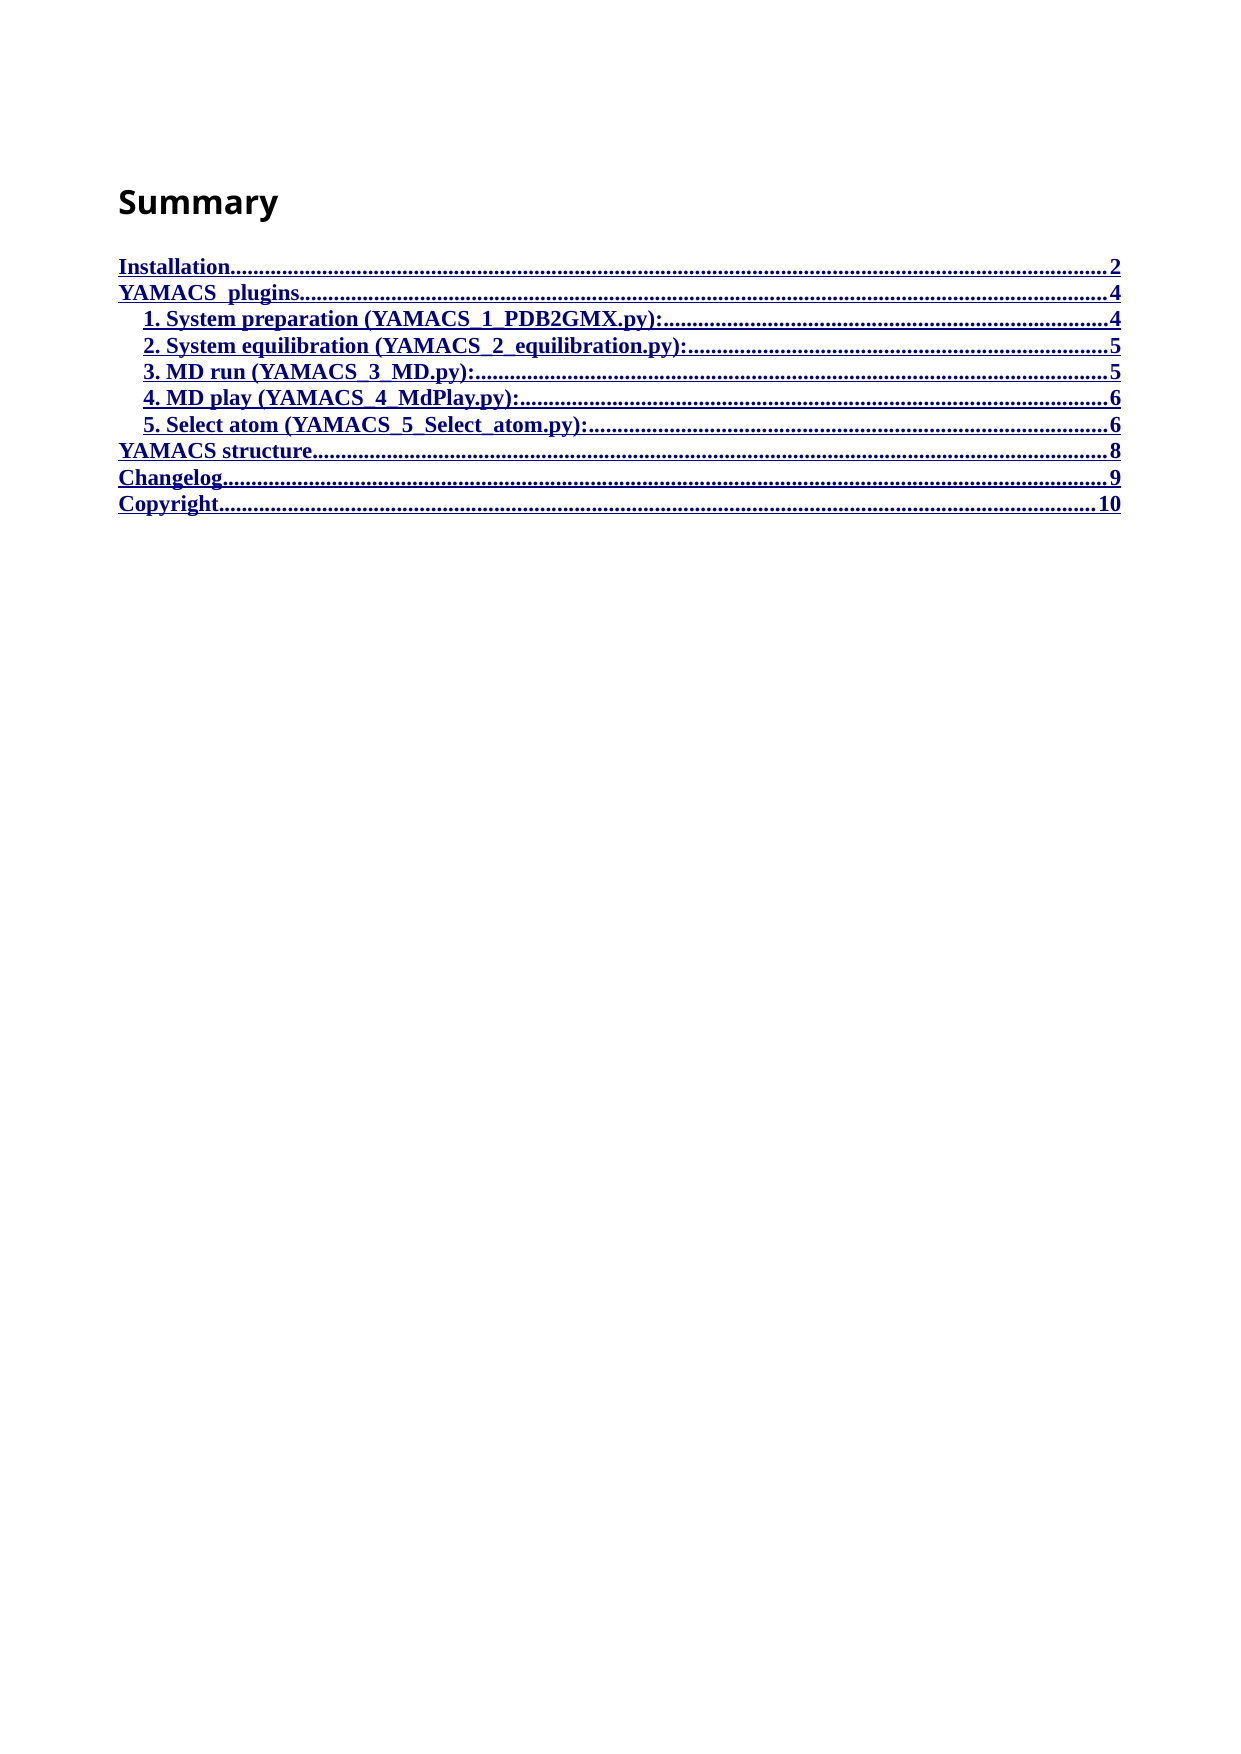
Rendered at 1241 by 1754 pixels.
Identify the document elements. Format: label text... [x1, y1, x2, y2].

text Summary [118, 178, 1122, 224]
text Installation 2 [118, 253, 1122, 279]
text Changelog 9 [118, 463, 1122, 490]
text YAMACS structure 8 [118, 437, 1122, 463]
text 2. System equilibration (YAMACS_2_equilibration.py): 5 [143, 332, 1122, 358]
text 1. System preparation (YAMACS_1_PDB2GMX.py): 4 [143, 305, 1122, 332]
text 4. MD play (YAMACS_4_MdPlay.py): 6 [143, 384, 1122, 411]
text YAMACS plugins 4 [118, 279, 1122, 305]
text 3. MD run (YAMACS_3_MD.py): 5 [143, 358, 1122, 384]
text Copyright 10 [118, 490, 1122, 516]
text 5. Select atom (YAMACS_5_Select_atom.py): 6 [143, 411, 1122, 437]
